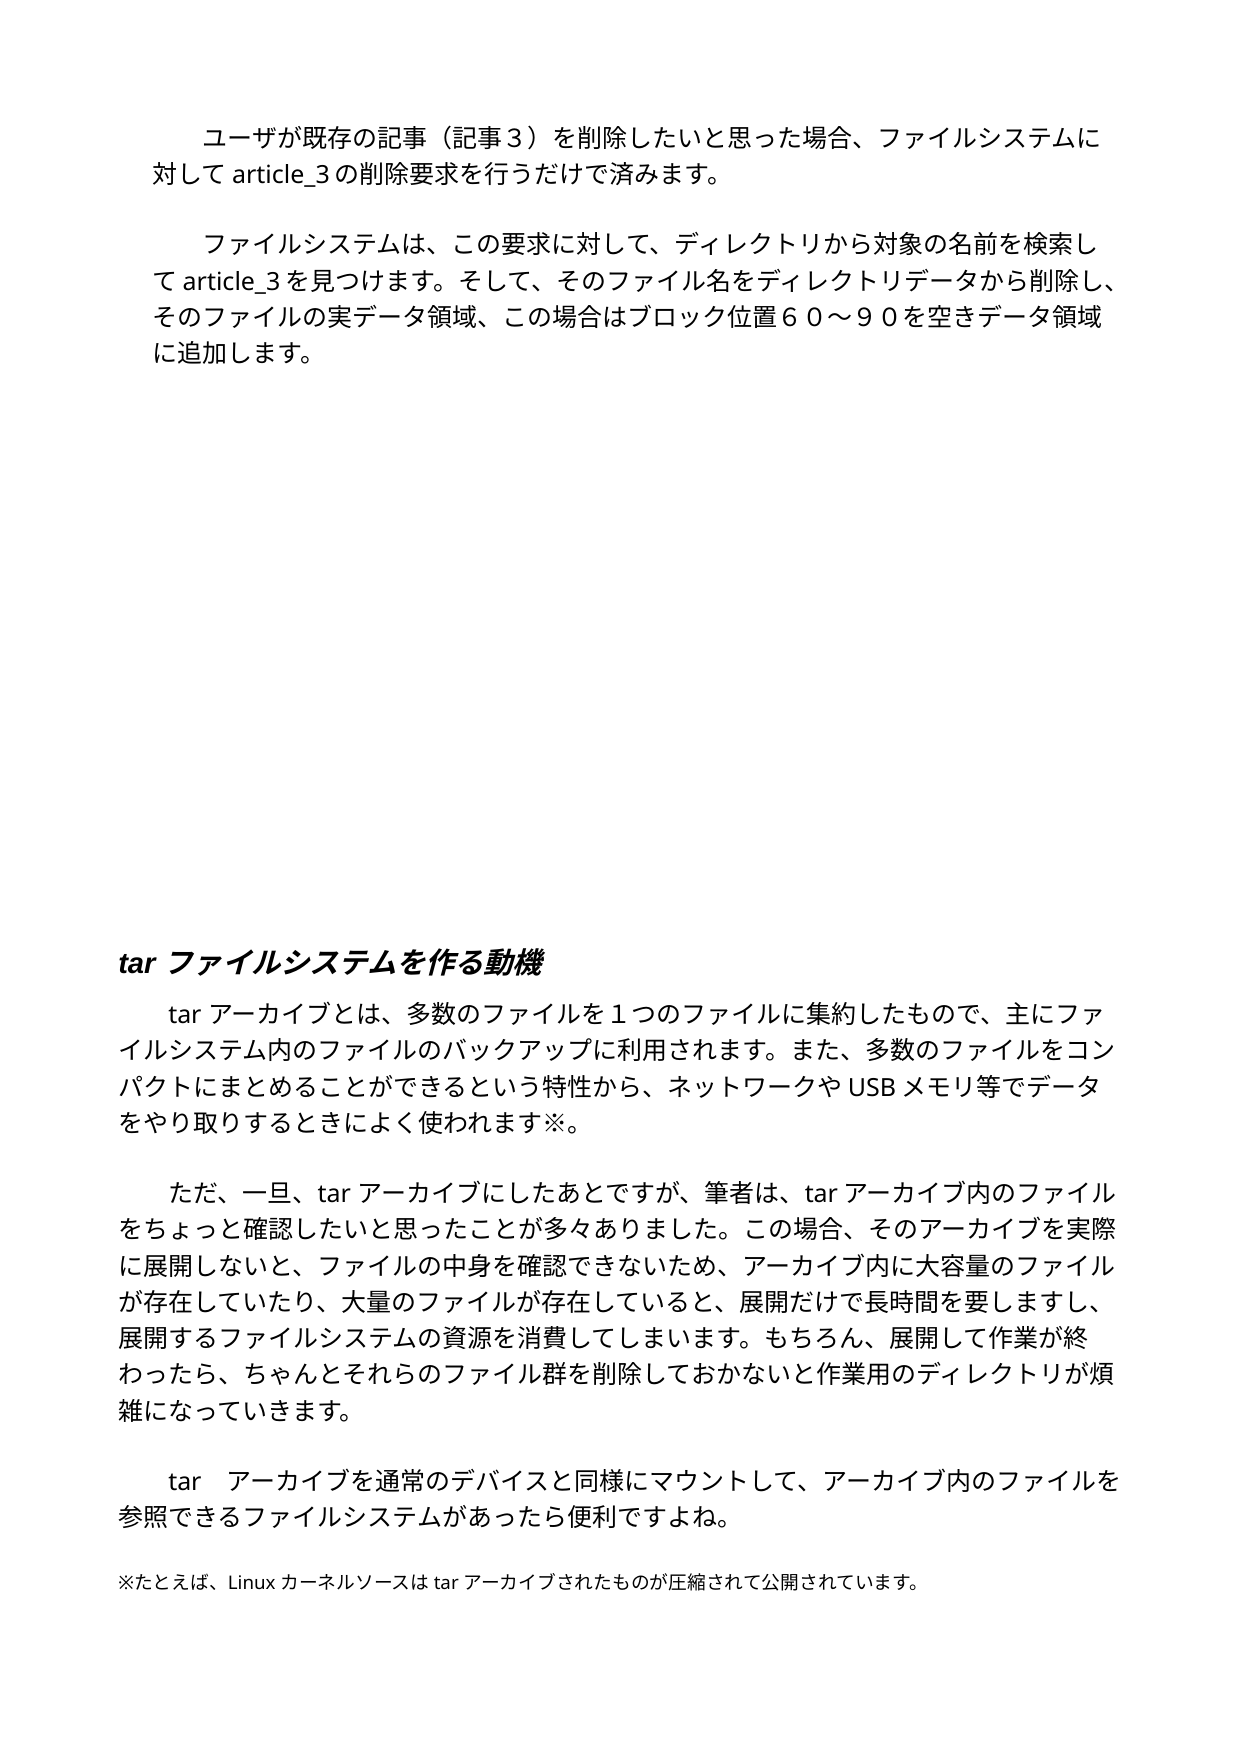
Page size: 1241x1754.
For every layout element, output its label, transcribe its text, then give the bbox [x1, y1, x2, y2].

text ただ、一旦、tar アーカイブにしたあとですが、筆者は、tarアーカイブ内のファイルをちょっと確認したいと思ったことが多々ありました。この場合、そのアーカイブを実際に展開しないと、ファイルの中身を確認できないため、アーカイブ内に大容量のファイルが存在していたり、大量のファイルが存在していると、展開だけで長時間を要しますし、展開するファイルシステムの資源を消費してしまいます。もちろん、展開して作業が終わったら、ちゃんとそれらのファイル群を削除しておかないと作業用のディレクトリが煩雑になっていきます。 [118, 1173, 1122, 1427]
text tar アーカイブを通常のデバイスと同様にマウントして、アーカイブ内のファイルを参照できるファイルシステムがあったら便利ですよね。 [118, 1461, 1122, 1534]
text ユーザが既存の記事（記事３）を削除したいと思った場合、ファイルシステムに対してarticle_3の削除要求を行うだけで済みます。 [152, 118, 1122, 191]
text ※たとえば、Linux カーネルソースは tar アーカイブされたものが圧縮されて公開されています。 [118, 1568, 1122, 1595]
subtitle tar ファイルシステムを作る動機 [118, 940, 1122, 982]
text ファイルシステムは、この要求に対して、ディレクトリから対象の名前を検索してarticle_3を見つけます。そして、そのファイル名をディレクトリデータから削除し、そのファイルの実データ領域、この場合はブロック位置６０～９０を空きデータ領域に追加します。 [152, 225, 1122, 370]
text tar アーカイブとは、多数のファイルを１つのファイルに集約したもので、主にファイルシステム内のファイルのバックアップに利用されます。また、多数のファイルをコンパクトにまとめることができるという特性から、ネットワークやUSBメモリ等でデータをやり取りするときによく使われます※。 [118, 994, 1122, 1139]
